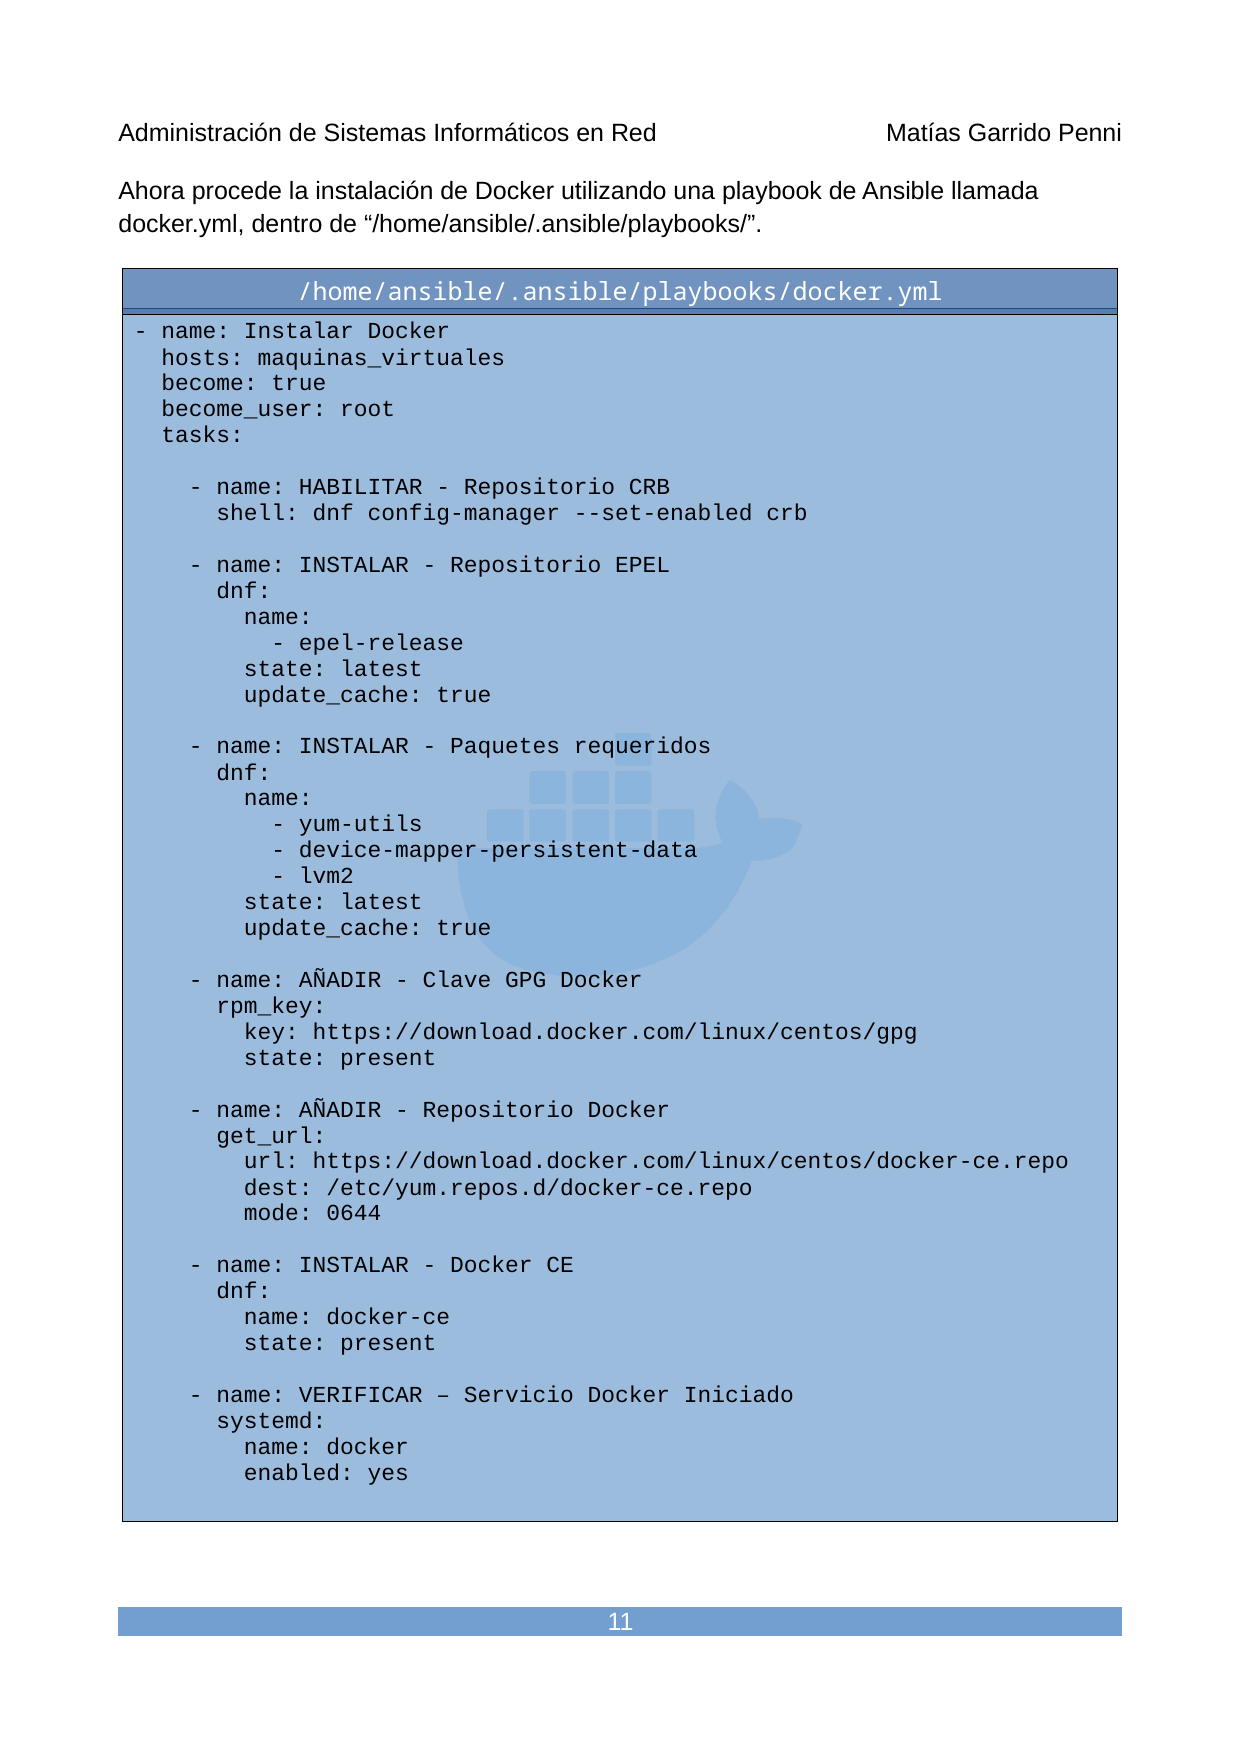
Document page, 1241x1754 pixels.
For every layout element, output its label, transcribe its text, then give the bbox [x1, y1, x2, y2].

text Ahora procede la instalación de Docker utilizando una playbook de Ansible llamada docker.yml, dentro de “/home/ansible/.ansible/playbooks/”. [118, 176, 1122, 238]
